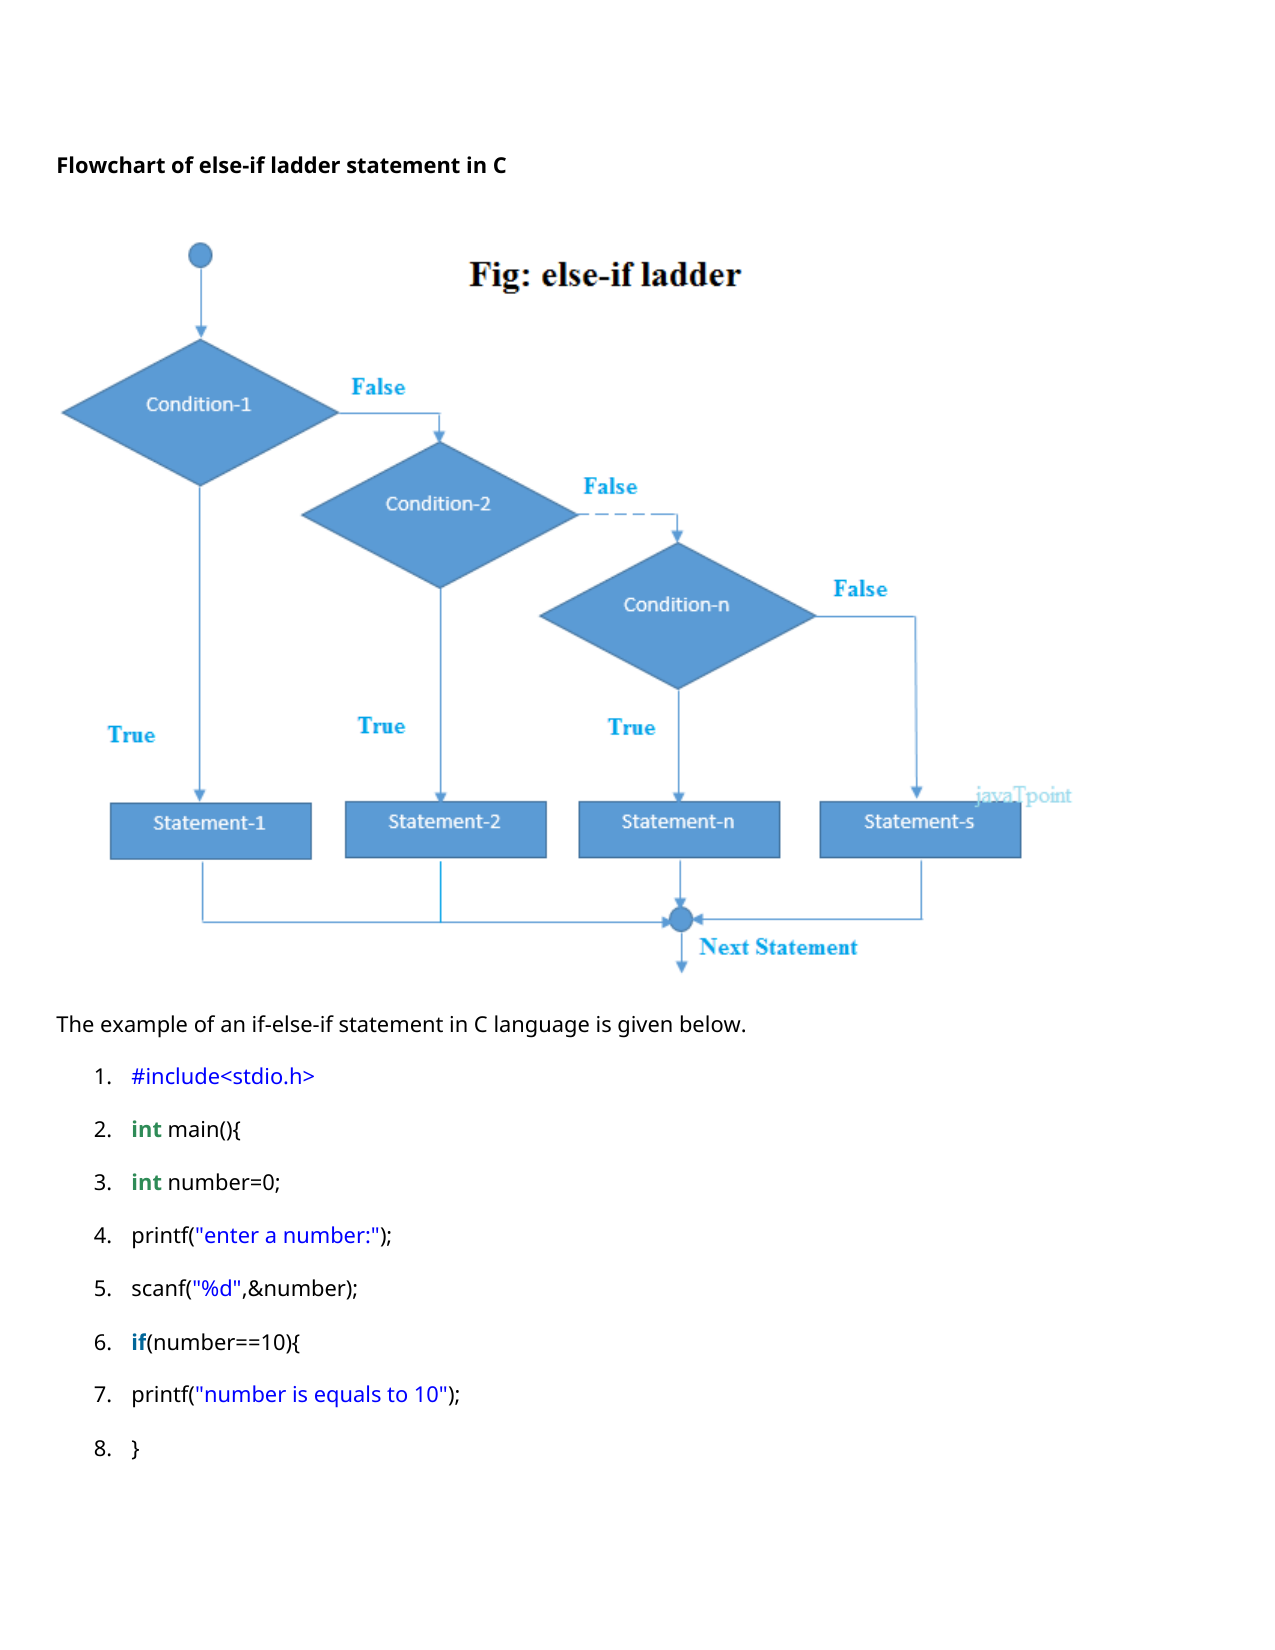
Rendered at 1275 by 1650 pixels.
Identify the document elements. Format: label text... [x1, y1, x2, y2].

picture [56, 202, 1088, 982]
list printf("enter a number:"); [94, 1220, 1092, 1250]
list printf("number is equals to 10"); [94, 1379, 1092, 1409]
list } [94, 1432, 1092, 1462]
list if(number==10){ [94, 1326, 1092, 1356]
list int number=0; [94, 1167, 1092, 1197]
text Flowchart of else-if ladder statement in C [56, 150, 1087, 180]
list int main(){ [94, 1114, 1092, 1144]
text The example of an if-else-if statement in C language is given below. [56, 1009, 1087, 1038]
list #include<stdio.h> [94, 1061, 1092, 1091]
list scanf("%d",&number); [94, 1273, 1092, 1303]
